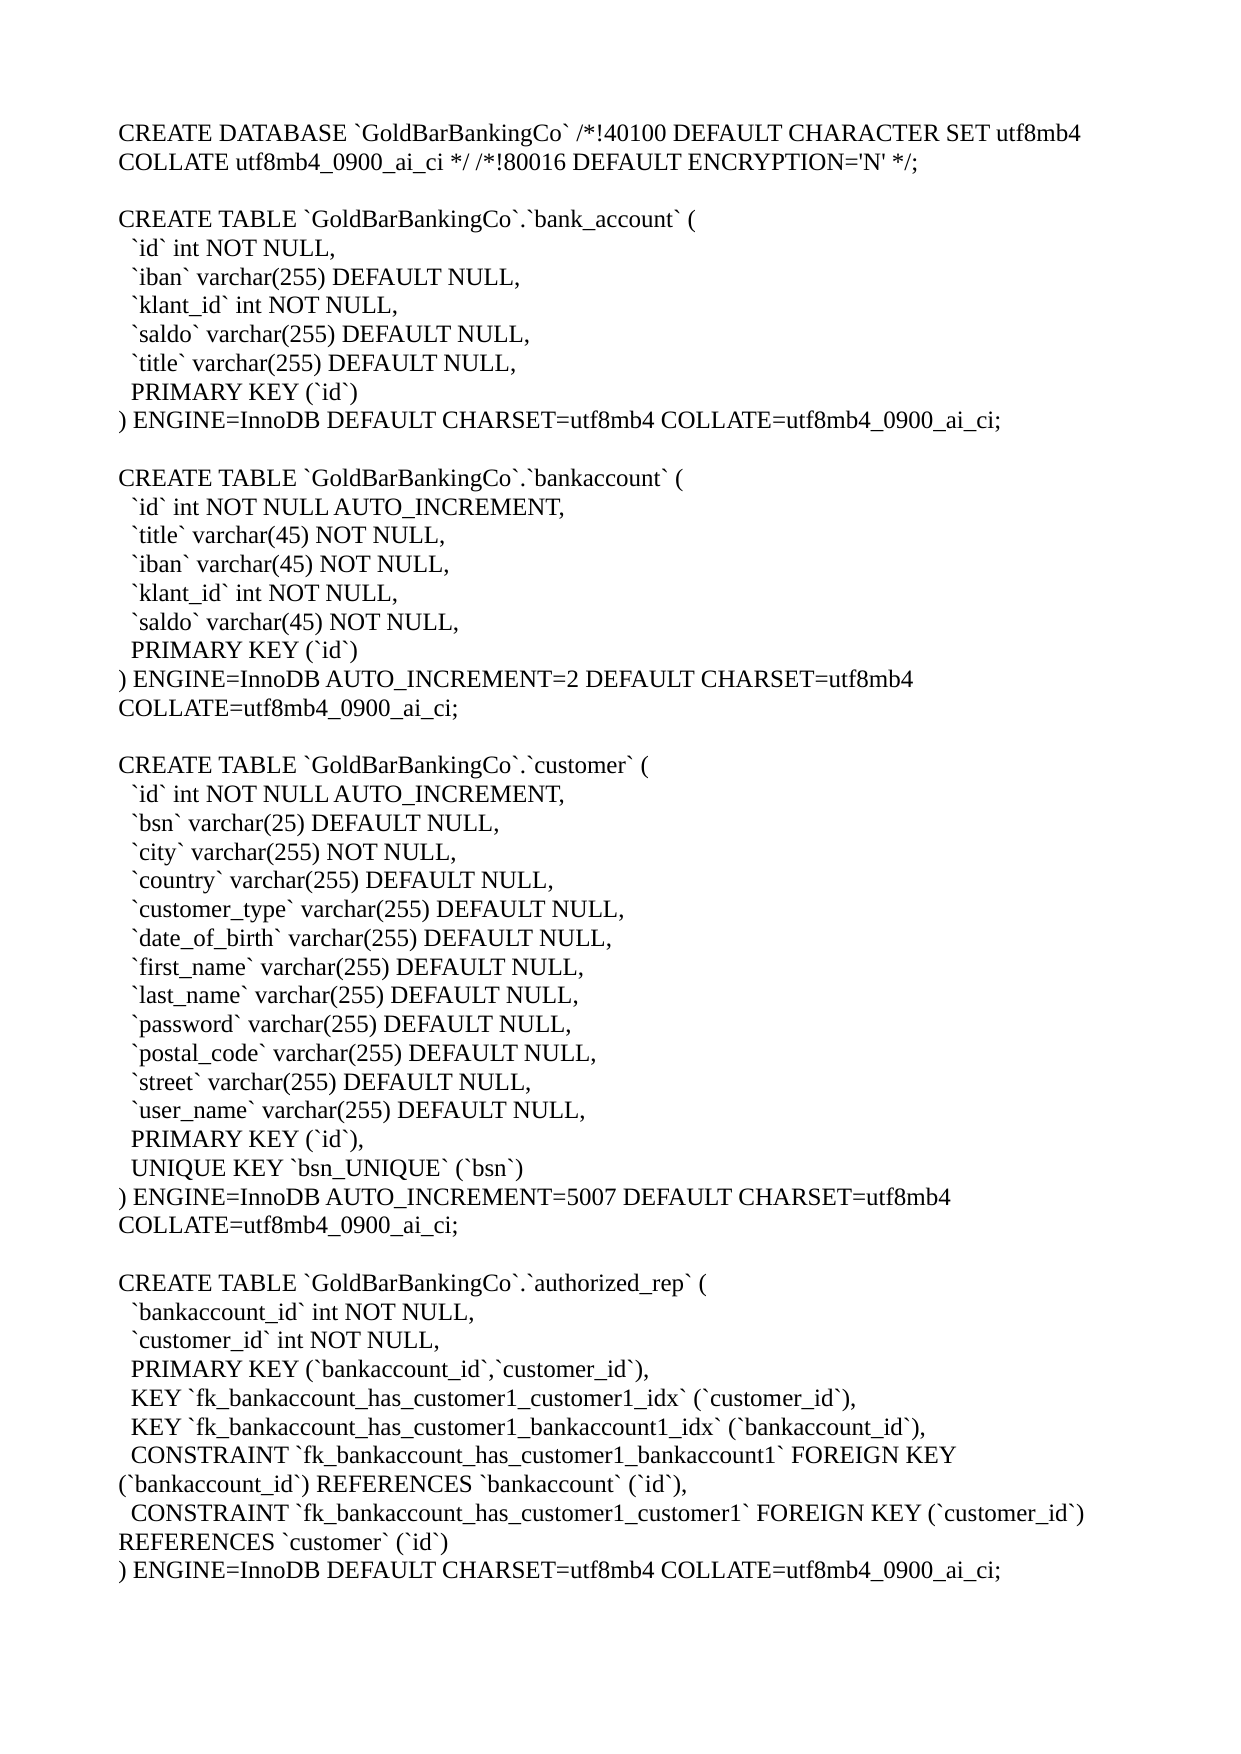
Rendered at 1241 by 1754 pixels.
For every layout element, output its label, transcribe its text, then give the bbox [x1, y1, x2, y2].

text CREATE DATABASE `GoldBarBankingCo` /*!40100 DEFAULT CHARACTER SET utf8mb4 COLLATE utf8mb4_0900_ai_ci */ /*!80016 DEFAULT ENCRYPTION='N' */; CREATE TABLE `GoldBarBankingCo`.`bank_account` ( `id` int NOT NULL, `iban` varchar(255) DEFAULT NULL, `klant_id` int NOT NULL, `saldo` varchar(255) DEFAULT NULL, `title` varchar(255) DEFAULT NULL, PRIMARY KEY (`id`) ) ENGINE=InnoDB DEFAULT CHARSET=utf8mb4 COLLATE=utf8mb4_0900_ai_ci; CREATE TABLE `GoldBarBankingCo`.`bankaccount` ( `id` int NOT NULL AUTO_INCREMENT, `title` varchar(45) NOT NULL, `iban` varchar(45) NOT NULL, `klant_id` int NOT NULL, `saldo` varchar(45) NOT NULL, PRIMARY KEY (`id`) ) ENGINE=InnoDB AUTO_INCREMENT=2 DEFAULT CHARSET=utf8mb4 COLLATE=utf8mb4_0900_ai_ci; CREATE TABLE `GoldBarBankingCo`.`customer` ( `id` int NOT NULL AUTO_INCREMENT, `bsn` varchar(25) DEFAULT NULL, `city` varchar(255) NOT NULL, `country` varchar(255) DEFAULT NULL, `customer_type` varchar(255) DEFAULT NULL, `date_of_birth` varchar(255) DEFAULT NULL, `first_name` varchar(255) DEFAULT NULL, `last_name` varchar(255) DEFAULT NULL, `password` varchar(255) DEFAULT NULL, `postal_code` varchar(255) DEFAULT NULL, `street` varchar(255) DEFAULT NULL, `user_name` varchar(255) DEFAULT NULL, PRIMARY KEY (`id`), UNIQUE KEY `bsn_UNIQUE` (`bsn`) ) ENGINE=InnoDB AUTO_INCREMENT=5007 DEFAULT CHARSET=utf8mb4 COLLATE=utf8mb4_0900_ai_ci; CREATE TABLE `GoldBarBankingCo`.`authorized_rep` ( `bankaccount_id` int NOT NULL, `customer_id` int NOT NULL, PRIMARY KEY (`bankaccount_id`,`customer_id`), KEY `fk_bankaccount_has_customer1_customer1_idx` (`customer_id`), KEY `fk_bankaccount_has_customer1_bankaccount1_idx` (`bankaccount_id`), CONSTRAINT `fk_bankaccount_has_customer1_bankaccount1` FOREIGN KEY (`bankaccount_id`) REFERENCES `bankaccount` (`id`), CONSTRAINT `fk_bankaccount_has_customer1_customer1` FOREIGN KEY (`customer_id`) REFERENCES `customer` (`id`) ) ENGINE=InnoDB DEFAULT CHARSET=utf8mb4 COLLATE=utf8mb4_0900_ai_ci; [118, 118, 1122, 1613]
